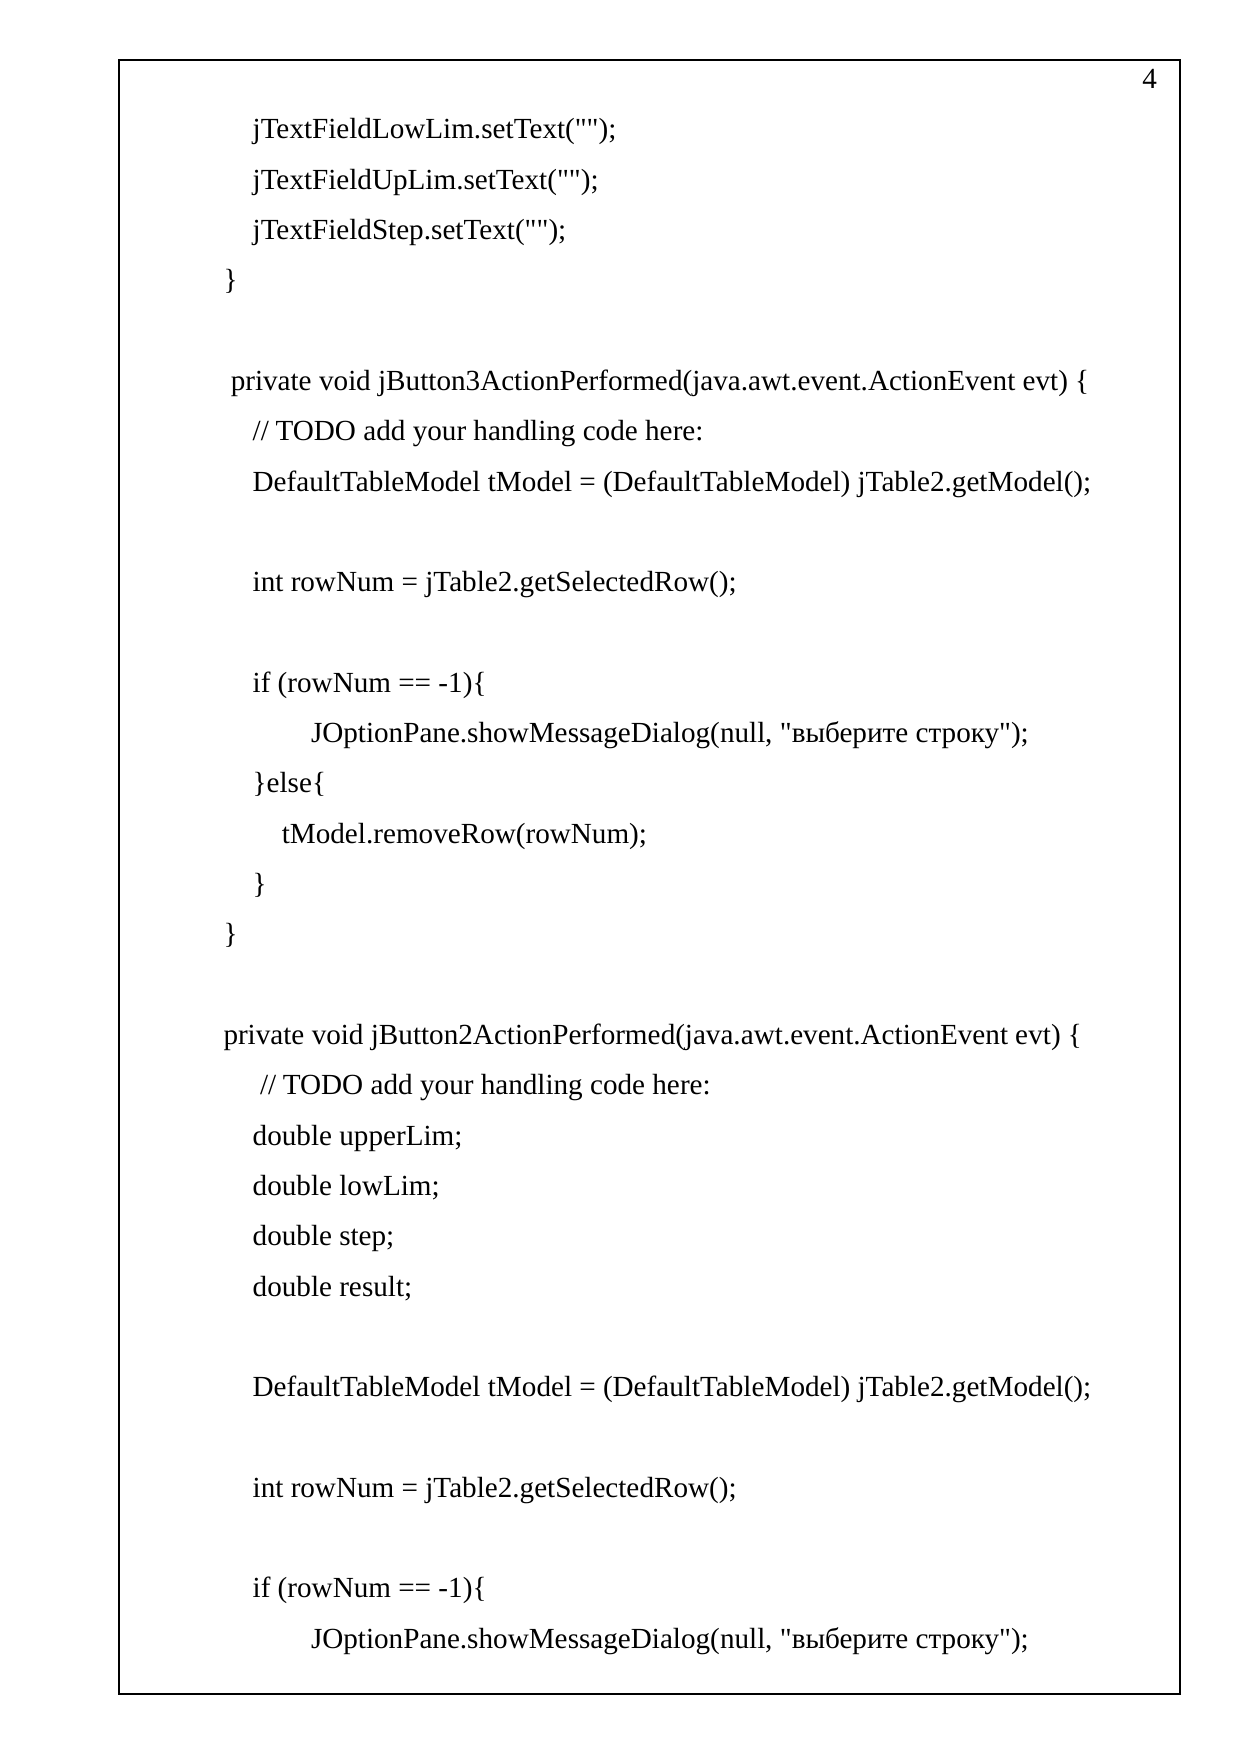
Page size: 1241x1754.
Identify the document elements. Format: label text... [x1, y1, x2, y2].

text DefaultTableModel tModel = (DefaultTableModel) jTable2.getModel(); [120, 464, 1179, 497]
text double lowLim; [120, 1168, 1179, 1202]
text private void jButton2ActionPerformed(java.awt.event.ActionEvent evt) { [120, 1017, 1179, 1051]
text double result; [120, 1269, 1179, 1302]
text tModel.removeRow(rowNum); [120, 816, 1179, 849]
text if (rowNum == -1){ [120, 1571, 1179, 1604]
text jTextFieldUpLim.setText(""); [120, 162, 1179, 195]
text // TODO add your handling code here: [120, 413, 1179, 447]
text int rowNum = jTable2.getSelectedRow(); [120, 564, 1179, 598]
text int rowNum = jTable2.getSelectedRow(); [120, 1470, 1179, 1503]
text jTextFieldLowLim.setText(""); [120, 111, 1179, 145]
text jTextFieldStep.setText(""); [120, 212, 1179, 246]
text JOptionPane.showMessageDialog(null, "выберите строку"); [120, 1621, 1179, 1654]
text DefaultTableModel tModel = (DefaultTableModel) jTable2.getModel(); [120, 1369, 1179, 1403]
text } [120, 262, 1179, 296]
text double upperLim; [120, 1118, 1179, 1151]
text } [120, 866, 1179, 900]
text if (rowNum == -1){ [120, 665, 1179, 698]
text }else{ [120, 766, 1179, 799]
text double step; [120, 1218, 1179, 1252]
text private void jButton3ActionPerformed(java.awt.event.ActionEvent evt) { [120, 363, 1179, 397]
text } [120, 916, 1179, 950]
text // TODO add your handling code here: [120, 1067, 1179, 1101]
text 4 [120, 61, 1179, 95]
text JOptionPane.showMessageDialog(null, "выберите строку"); [120, 715, 1179, 749]
